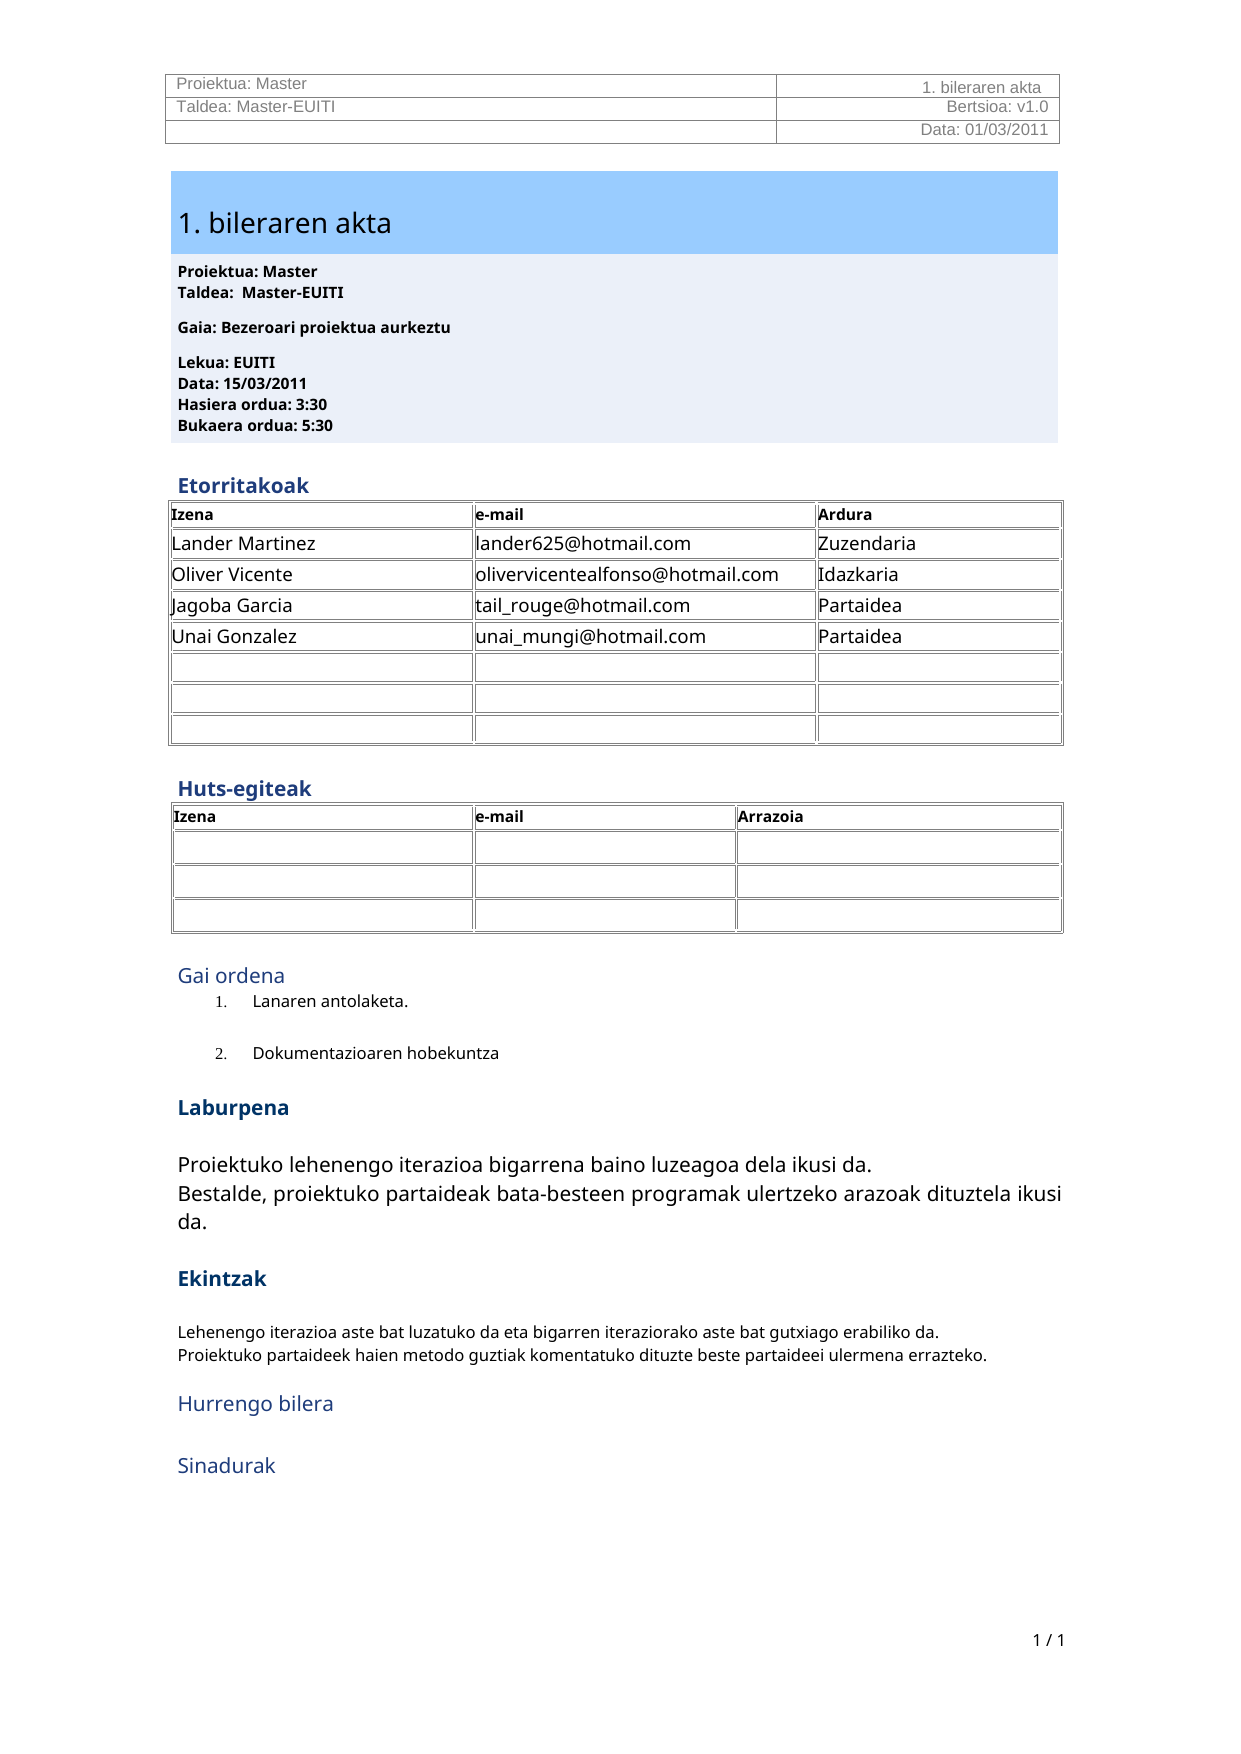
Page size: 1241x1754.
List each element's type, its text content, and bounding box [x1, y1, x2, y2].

text Ekintzak [177, 1264, 1063, 1292]
table_header e-mail [474, 803, 736, 829]
text Bestalde, proiektuko partaideak bata-besteen programak ulertzeko arazoak dituztela ikusi da. [177, 1179, 1063, 1236]
table_cell [172, 829, 473, 863]
text Proiektuko lehenengo iterazioa bigarrena baino luzeagoa dela ikusi da. [177, 1150, 1063, 1179]
table_header Izena [172, 503, 473, 527]
table_header 1. bileraren akta [171, 171, 1058, 254]
text Laburpena [177, 1093, 1063, 1122]
table_cell [816, 650, 1062, 681]
table_cell [736, 863, 1062, 897]
subtitle Hurrengo bilera [177, 1389, 1063, 1417]
table_cell [172, 863, 473, 897]
table_cell Unai Gonzalez [172, 623, 472, 650]
table_header Arrazoia [738, 806, 1061, 829]
table_cell [476, 866, 735, 897]
table_cell unai_mungi@hotmail.com [476, 623, 815, 650]
list Lanaren antolaketa. [215, 990, 1063, 1012]
table_cell Proiektua: Master Taldea: Master-EUITI [171, 254, 1058, 310]
table_cell lander625@hotmail.com [476, 530, 815, 557]
table_cell Jagoba Garcia [172, 592, 472, 619]
table_cell [736, 829, 1062, 863]
table_cell Gaia: Bezeroari proiektua aurkeztu [171, 310, 1058, 345]
table_cell [476, 832, 735, 863]
list Dokumentazioaren hobekuntza [215, 1042, 1063, 1064]
text Etorritakoak [177, 471, 1063, 500]
table_cell Idazkaria [819, 558, 1062, 588]
subtitle Gai ordena [177, 961, 1063, 990]
table_cell Lander Martinez [172, 530, 472, 557]
table_cell Partaidea [816, 619, 1062, 650]
table_cell [816, 681, 1062, 712]
table_cell [476, 654, 815, 681]
table_cell [816, 712, 1062, 743]
text Proiektuko partaideek haien metodo guztiak komentatuko dituzte beste partaideei ulermena errazteko. [177, 1344, 1063, 1366]
table_cell [172, 685, 472, 712]
text Lehenengo iterazioa aste bat luzatuko da eta bigarren iteraziorako aste bat gutxiago erabiliko da. [177, 1321, 1063, 1344]
table_cell [736, 897, 1062, 931]
table_header Izena [174, 806, 472, 829]
table_cell [474, 900, 736, 931]
table_header e-mail [474, 501, 816, 527]
table_cell [172, 716, 473, 743]
table_cell Lekua: EUITI Data: 15/03/2011 Hasiera ordua: 3:30 Bukaera ordua: 5:30 [171, 345, 1058, 443]
table_header Ardura [816, 501, 1062, 527]
table_cell Oliver Vicente [172, 561, 472, 588]
table_cell tail_rouge@hotmail.com [476, 592, 815, 619]
table_cell Partaidea [819, 589, 1062, 619]
table_cell [172, 897, 473, 931]
table_cell olivervicentealfonso@hotmail.com [476, 561, 815, 588]
table_cell [172, 654, 472, 681]
text Huts-egiteak [177, 774, 1063, 802]
table_cell [474, 716, 816, 743]
table_cell [476, 685, 815, 712]
subtitle Sinadurak [177, 1451, 1063, 1479]
table_cell Zuzendaria [819, 527, 1062, 557]
